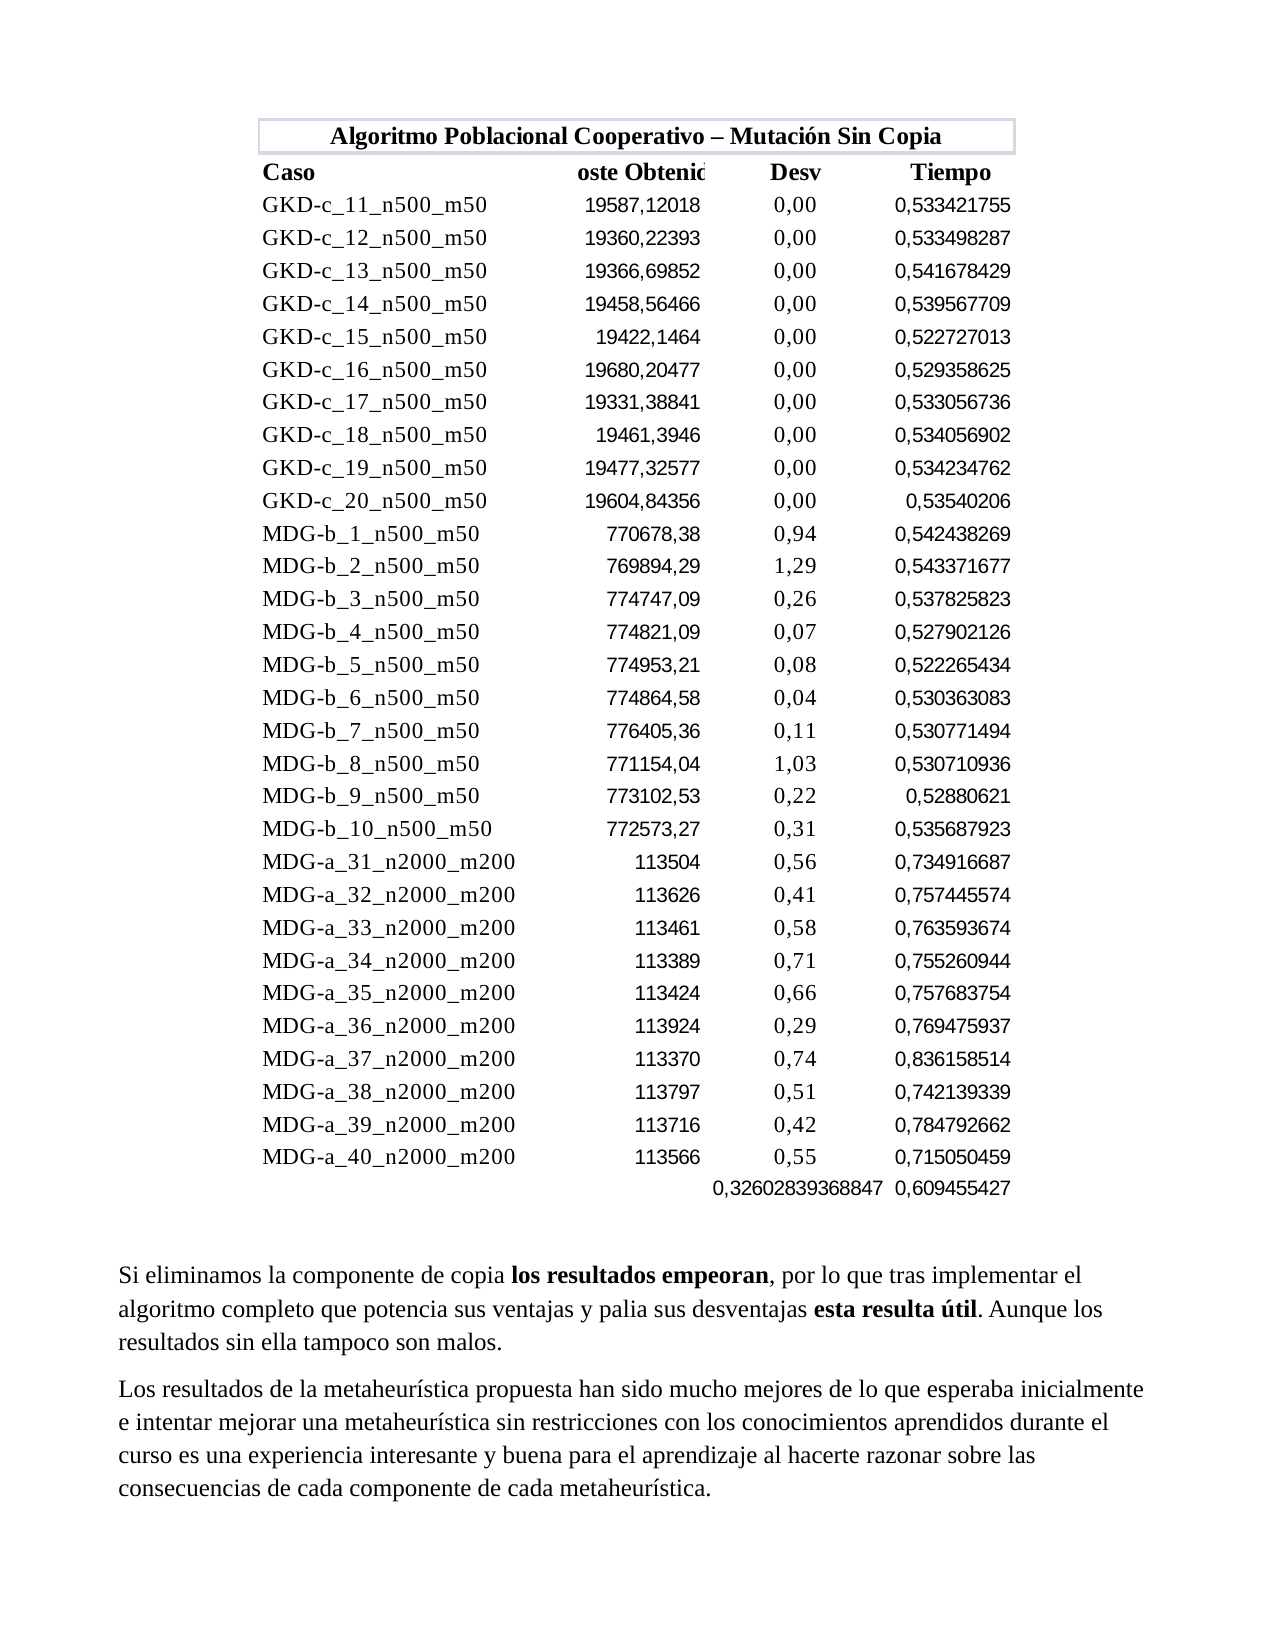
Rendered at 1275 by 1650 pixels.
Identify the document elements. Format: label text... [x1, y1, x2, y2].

text Los resultados de la metaheurística propuesta han sido mucho mejores de lo que esperaba inicialmente e intentar mejorar una metaheurística sin restricciones con los conocimientos aprendidos durante el curso es una experiencia interesante y buena para el aprendizaje al hacerte razonar sobre las consecuencias de cada componente de cada metaheurística. [118, 1374, 1157, 1502]
text Si eliminamos la componente de copia los resultados empeoran, por lo que tras implementar el algoritmo completo que potencia sus ventajas y palia sus desventajas esta resulta útil. Aunque los resultados sin ella tampoco son malos. [118, 1261, 1157, 1355]
